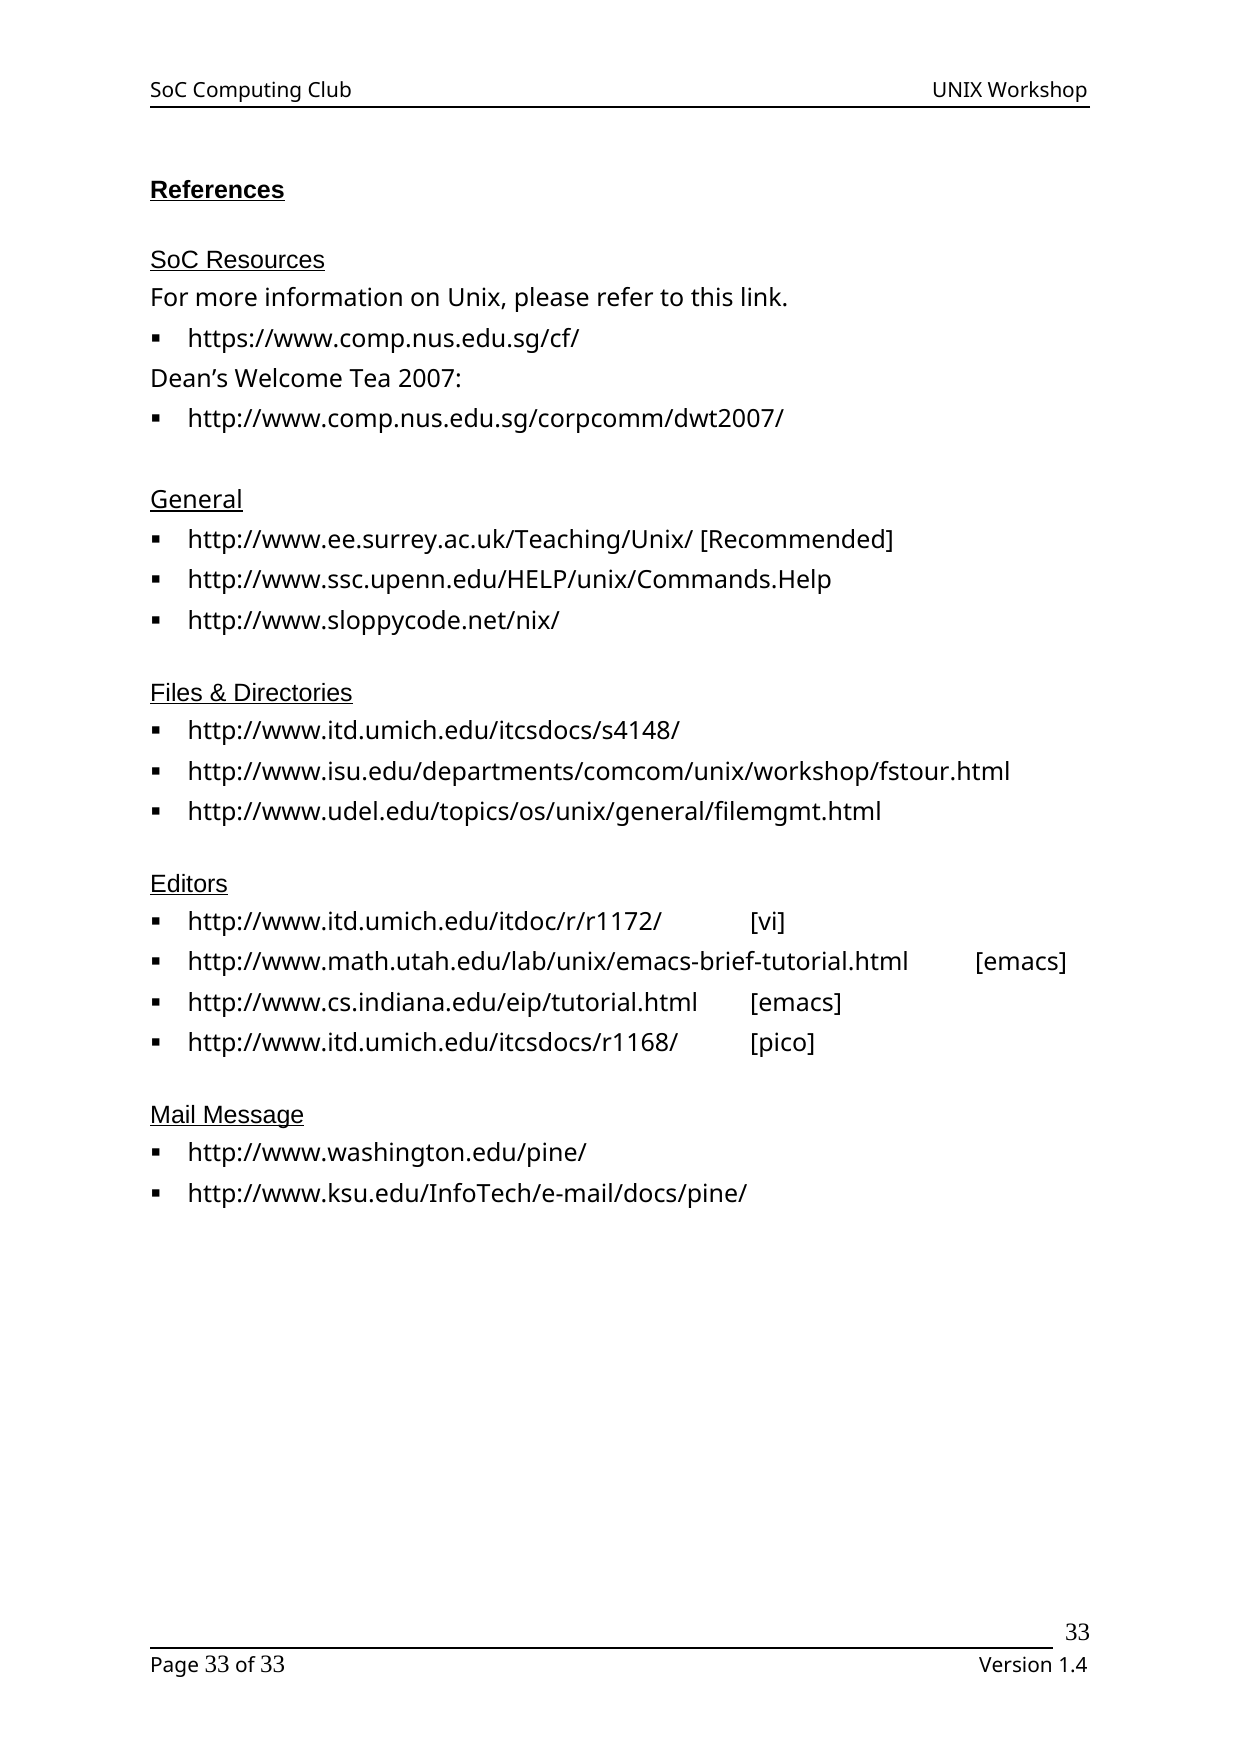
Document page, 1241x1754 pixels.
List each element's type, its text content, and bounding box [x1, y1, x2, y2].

list http://www.ee.surrey.ac.uk/Teaching/Unix/ [Recommended] [150, 522, 1090, 556]
text Files & Directories [150, 678, 1090, 707]
list http://www.ssc.upenn.edu/HELP/unix/Commands.Help [150, 562, 1090, 596]
text References [150, 175, 1090, 204]
list http://www.comp.nus.edu.sg/corpcomm/dwt2007/ [150, 401, 1090, 435]
list http://www.itd.umich.edu/itdoc/r/r1172/ [vi] [150, 904, 1090, 938]
list http://www.udel.edu/topics/os/unix/general/filemgmt.html [150, 793, 1090, 827]
list http://www.sloppycode.net/nix/ [150, 602, 1090, 637]
text Editors [150, 869, 1090, 897]
text SoC Resources [150, 245, 1090, 274]
list https://www.comp.nus.edu.sg/cf/ [150, 320, 1090, 354]
list http://www.itd.umich.edu/itcsdocs/s4148/ [150, 713, 1090, 747]
list http://www.washington.edu/pine/ [150, 1135, 1090, 1169]
list http://www.itd.umich.edu/itcsdocs/r1168/ [pico] [150, 1025, 1090, 1059]
text For more information on Unix, please refer to this link. [150, 280, 1090, 314]
list http://www.math.utah.edu/lab/unix/emacs-brief-tutorial.html [emacs] [150, 944, 1090, 978]
text General [150, 482, 1090, 516]
list http://www.ksu.edu/InfoTech/e-mail/docs/pine/ [150, 1175, 1090, 1209]
text Mail Message [150, 1100, 1090, 1129]
text Dean’s Welcome Tea 2007: [150, 361, 1090, 395]
list http://www.cs.indiana.edu/eip/tutorial.html [emacs] [150, 984, 1090, 1018]
list http://www.isu.edu/departments/comcom/unix/workshop/fstour.html [150, 753, 1090, 787]
